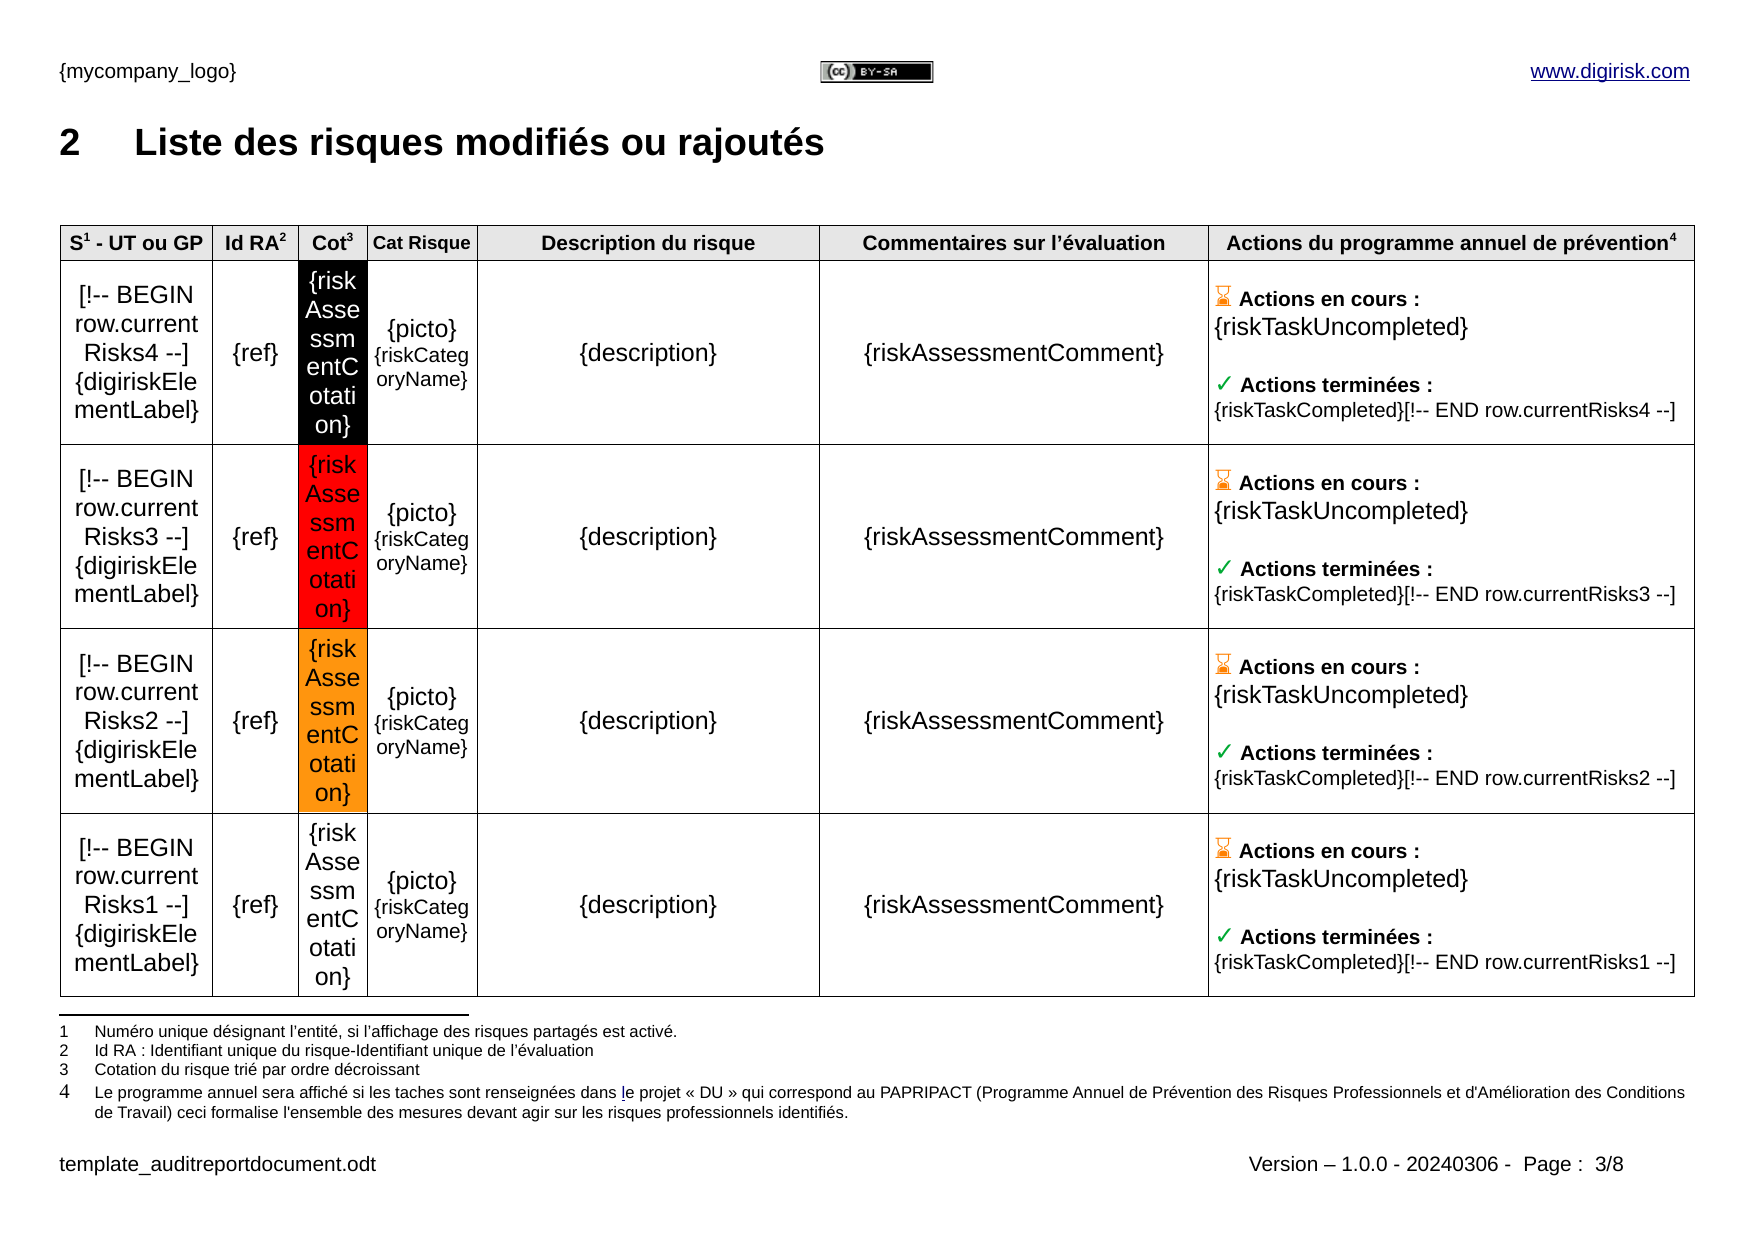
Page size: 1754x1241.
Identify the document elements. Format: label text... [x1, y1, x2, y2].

table_cell {ref} [213, 814, 298, 996]
table_cell [!-- BEGIN row.currentRisks3 --]{digiriskElementLabel} [61, 445, 212, 628]
table_cell {riskAssessmentCotation} [299, 445, 367, 628]
table_cell ⌛ Actions en cours : {riskTaskUncompleted} ✓ Actions terminées : {riskTaskCompleted}[!-- END row.currentRisks4 --] [1209, 261, 1694, 444]
table_cell {picto} {riskCategoryName} [368, 629, 477, 812]
table_header Id RA [213, 226, 298, 260]
table_header S - UT ou GP [61, 226, 212, 260]
table_header Cat Risque [368, 226, 477, 260]
table_cell {ref} [213, 629, 298, 812]
table_cell {description} [478, 445, 819, 628]
table_cell [!-- BEGIN row.currentRisks2 --]{digiriskElementLabel} [61, 629, 212, 812]
subtitle Liste des risques modifiés ou rajoutés [59, 119, 1695, 163]
table_cell {picto} {riskCategoryName} [368, 445, 477, 628]
table_cell {riskAssessmentComment} [820, 629, 1208, 812]
table_cell [!-- BEGIN row.currentRisks4 --]{digiriskElementLabel} [61, 261, 212, 444]
table_cell [!-- BEGIN row.currentRisks1 --]{digiriskElementLabel} [61, 814, 212, 996]
table_cell {riskAssessmentComment} [820, 814, 1208, 996]
table_cell {ref} [213, 261, 298, 444]
table_header Actions du programme annuel de prévention [1209, 226, 1694, 260]
table_cell {description} [478, 261, 819, 444]
table_header Cot [299, 226, 367, 260]
table_cell ⌛ Actions en cours : {riskTaskUncompleted} ✓ Actions terminées : {riskTaskCompleted}[!-- END row.currentRisks2 --] [1209, 629, 1694, 812]
table_cell {riskAssessmentComment} [820, 445, 1208, 628]
table_cell ⌛ Actions en cours : {riskTaskUncompleted} ✓ Actions terminées : {riskTaskCompleted}[!-- END row.currentRisks3 --] [1209, 445, 1694, 628]
table_cell {picto} {riskCategoryName} [368, 814, 477, 996]
table_header Commentaires sur l’évaluation [820, 226, 1208, 260]
table_cell {description} [478, 629, 819, 812]
table_cell {riskAssessmentCotation} [299, 261, 367, 444]
picture [820, 61, 934, 83]
table_cell ⌛ Actions en cours : {riskTaskUncompleted} ✓ Actions terminées : {riskTaskCompleted}[!-- END row.currentRisks1 --] [1209, 814, 1694, 996]
table_cell {riskAssessmentComment} [820, 261, 1208, 444]
table_cell {riskAssessmentCotation} [299, 814, 367, 996]
table_cell {picto} {riskCategoryName} [368, 261, 477, 444]
table_cell {ref} [213, 445, 298, 628]
table_header Description du risque [478, 226, 819, 260]
table_cell {description} [478, 814, 819, 996]
table_cell {riskAssessmentCotation} [299, 629, 367, 812]
